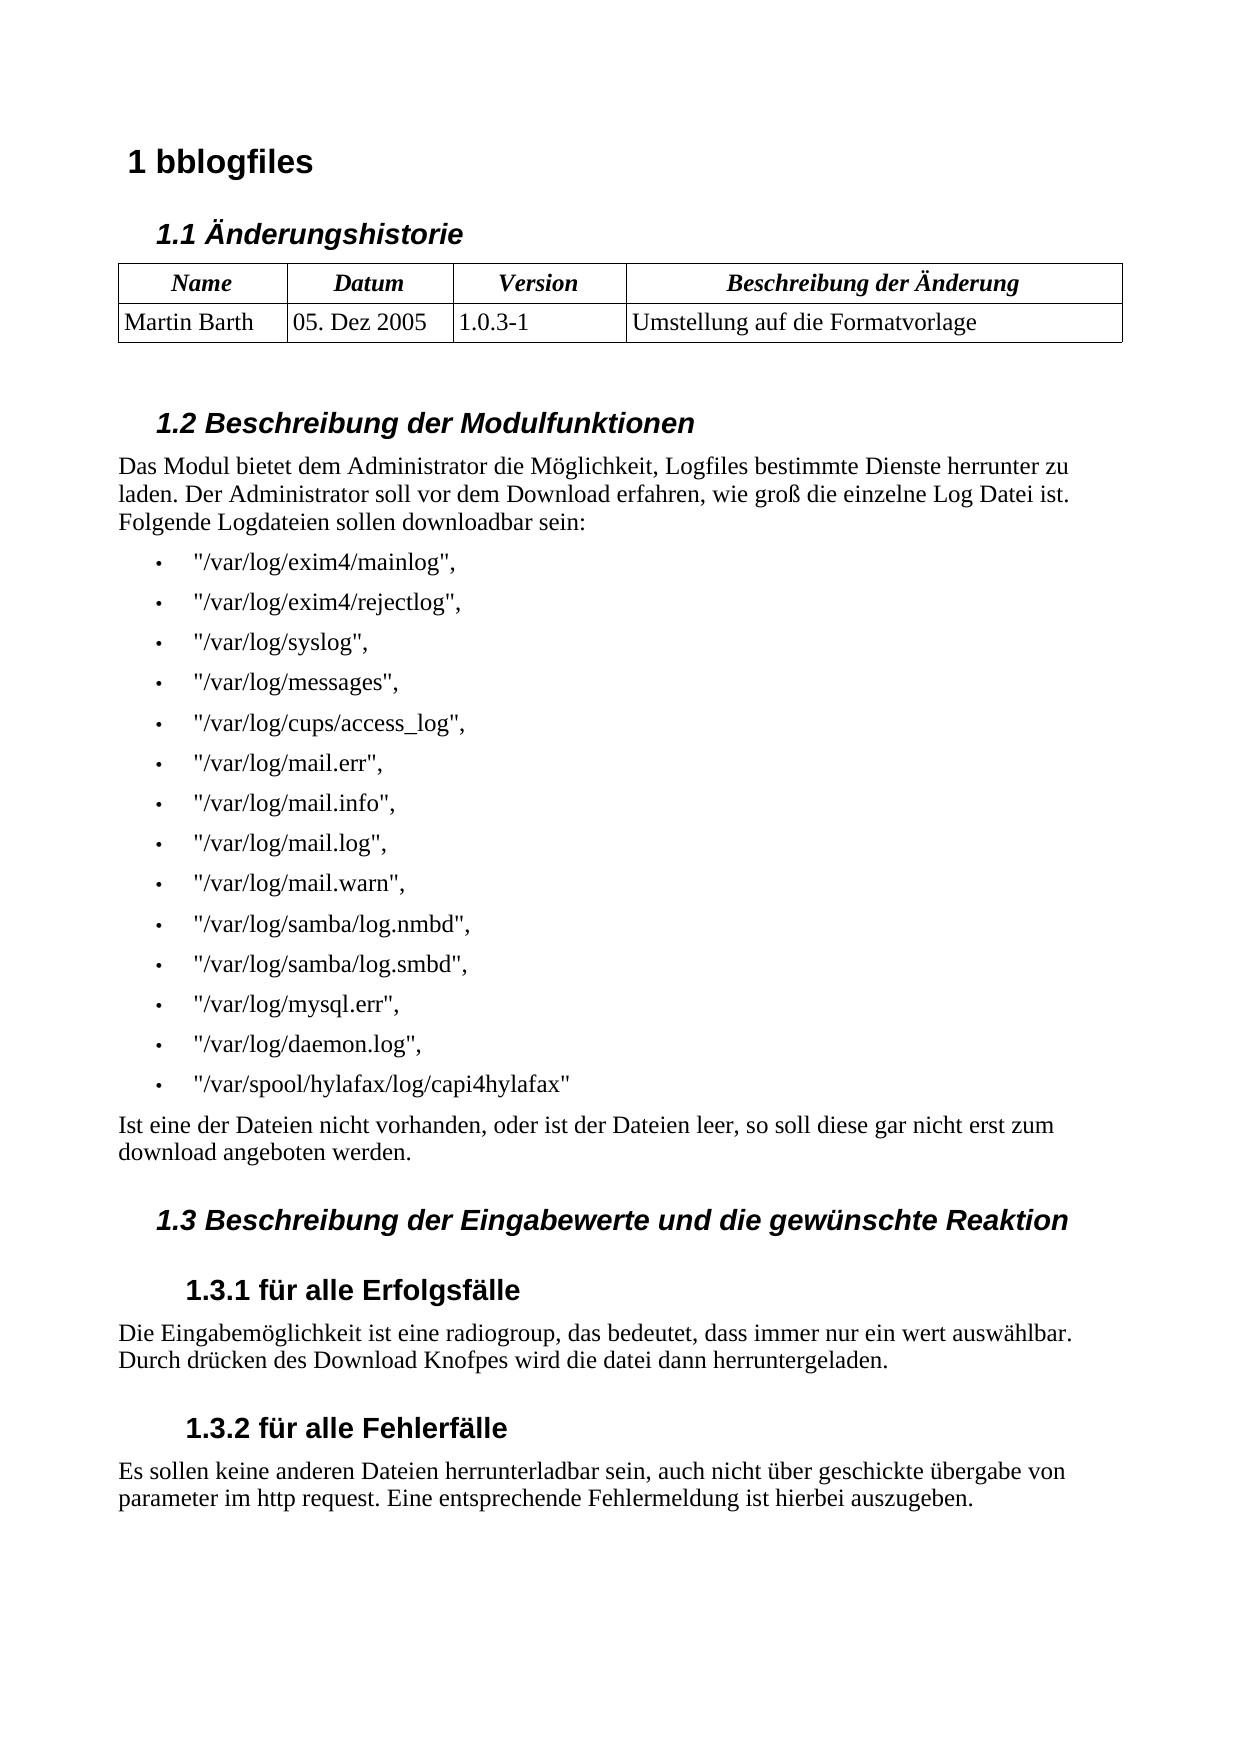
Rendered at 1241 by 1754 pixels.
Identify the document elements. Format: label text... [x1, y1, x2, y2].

subtitle Beschreibung der Eingabewerte und die gewünschte Reaktion [148, 1204, 1122, 1236]
list "/var/log/exim4/rejectlog", [156, 588, 1122, 616]
table_cell 05. Dez 2005 [288, 304, 453, 342]
list "/var/log/daemon.log", [156, 1030, 1122, 1058]
list "/var/log/mail.log", [156, 829, 1122, 857]
table_cell Martin Barth [119, 304, 287, 342]
table_header Datum [288, 264, 453, 302]
text Ist eine der Dateien nicht vorhanden, oder ist der Dateien leer, so soll diese gar nicht erst zum download angeboten werden. [118, 1111, 1122, 1166]
list "/var/log/cups/access_log", [156, 709, 1122, 736]
list "/var/log/samba/log.smbd", [156, 950, 1122, 978]
list "/var/log/samba/log.nmbd", [156, 910, 1122, 937]
subtitle Änderungshistorie [148, 218, 1122, 251]
subtitle Beschreibung der Modulfunktionen [148, 407, 1122, 440]
list "/var/spool/hylafax/log/capi4hylafax" [156, 1071, 1122, 1098]
list "/var/log/mail.err", [156, 749, 1122, 777]
list "/var/log/messages", [156, 668, 1122, 696]
text Die Eingabemöglichkeit ist eine radiogroup, das bedeutet, dass immer nur ein wert auswählbar. Durch drücken des Download Knofpes wird die datei dann herruntergeladen. [118, 1319, 1122, 1374]
table_header Version [454, 264, 626, 302]
table_header Beschreibung der Änderung [627, 264, 1122, 302]
list "/var/log/mail.info", [156, 789, 1122, 817]
text Das Modul bietet dem Administrator die Möglichkeit, Logfiles bestimmte Dienste herrunter zu laden. Der Administrator soll vor dem Download erfahren, wie groß die einzelne Log Datei ist. Folgende Logdateien sollen downloadbar sein: [118, 452, 1122, 535]
list "/var/log/mysql.err", [156, 990, 1122, 1018]
table_header Name [119, 264, 287, 302]
list "/var/log/mail.warn", [156, 869, 1122, 897]
subtitle bblogfiles [118, 143, 1122, 181]
table_cell 1.0.3-1 [454, 304, 626, 342]
subtitle für alle Fehlerfälle [177, 1412, 1122, 1444]
subtitle für alle Erfolgsfälle [177, 1274, 1122, 1306]
list "/var/log/exim4/mainlog", [156, 548, 1122, 576]
table_cell Umstellung auf die Formatvorlage [627, 304, 1122, 342]
text Es sollen keine anderen Dateien herrunterladbar sein, auch nicht über geschickte übergabe von parameter im http request. Eine entsprechende Fehlermeldung ist hierbei auszugeben. [118, 1457, 1122, 1512]
list "/var/log/syslog", [156, 628, 1122, 656]
